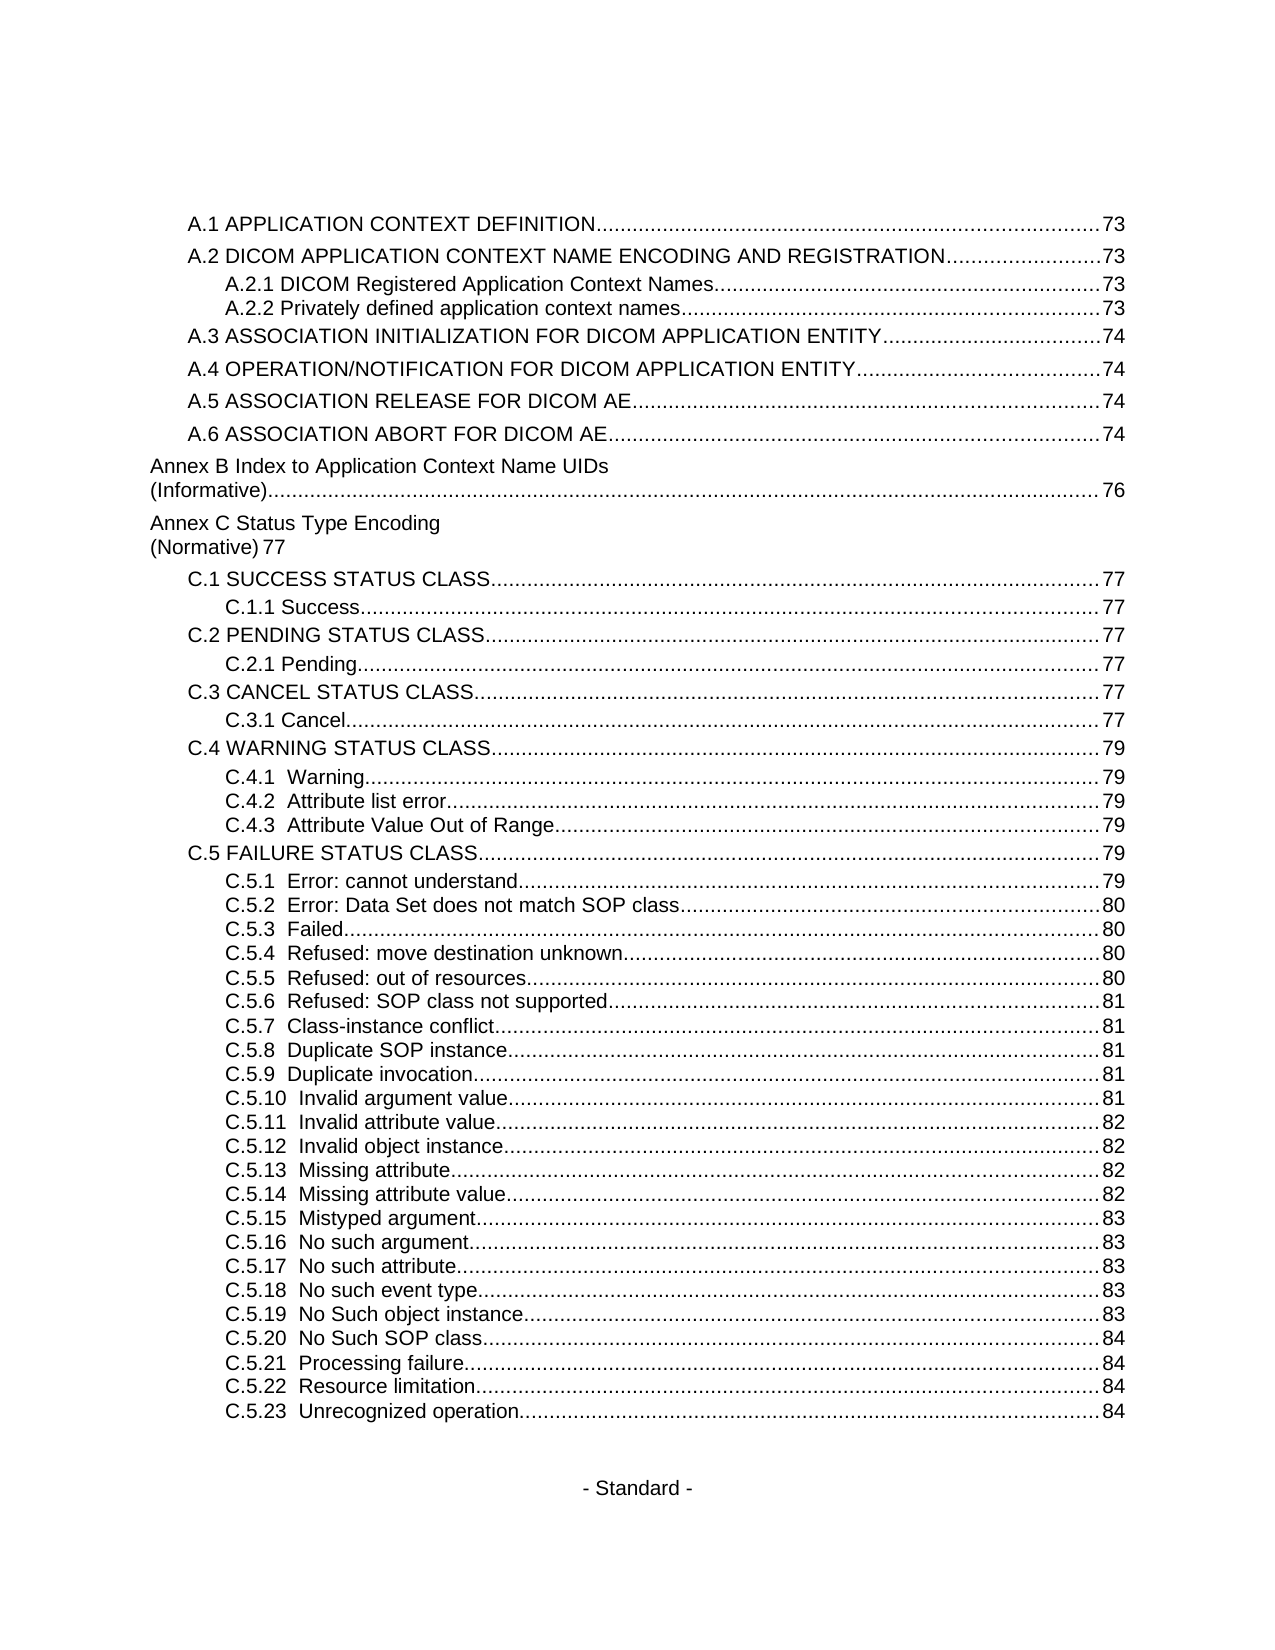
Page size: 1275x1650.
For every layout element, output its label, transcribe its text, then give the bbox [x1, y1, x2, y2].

text C.5 Failure status class 79 [187, 841, 1125, 865]
text A.2.2 Privately defined application context names 73 [225, 296, 1125, 320]
text C.5.14 Missing attribute value 82 [225, 1182, 1125, 1206]
text C.5.21 Processing failure 84 [225, 1350, 1125, 1374]
text C.4.1 Warning 79 [225, 764, 1125, 789]
text C.1 Success Status Class 77 [187, 567, 1125, 591]
text C.4.2 Attribute list error 79 [225, 789, 1125, 813]
text C.5.1 Error: cannot understand 79 [225, 869, 1125, 893]
text C.4 Warning Status Class 79 [187, 736, 1125, 760]
text A.2.1 DICOM Registered Application Context Names 73 [225, 272, 1125, 296]
text A.1 Application context definition 73 [187, 212, 1125, 236]
text C.5.6 Refused: SOP class not supported 81 [225, 989, 1125, 1013]
text A.4 Operation/notification for DICOM application entity 74 [187, 357, 1125, 381]
text C.2.1 Pending 77 [225, 652, 1125, 676]
text C.5.16 No such argument 83 [225, 1230, 1125, 1254]
text A.2 DICOM application context name encoding and registration 73 [187, 244, 1125, 268]
text C.5.4 Refused: move destination unknown 80 [225, 941, 1125, 965]
text C.4.3 Attribute Value Out of Range 79 [225, 813, 1125, 837]
text C.5.8 Duplicate SOP instance 81 [225, 1038, 1125, 1062]
text C.5.7 Class-instance conflict 81 [225, 1013, 1125, 1038]
text C.3.1 Cancel 77 [225, 708, 1125, 732]
text C.5.20 No Such SOP class 84 [225, 1326, 1125, 1350]
text C.5.15 Mistyped argument 83 [225, 1206, 1125, 1230]
text C.5.19 No Such object instance 83 [225, 1302, 1125, 1326]
text C.5.5 Refused: out of resources 80 [225, 965, 1125, 989]
text C.5.22 Resource limitation 84 [225, 1374, 1125, 1398]
text C.3 Cancel Status Class 77 [187, 680, 1125, 704]
text C.5.13 Missing attribute 82 [225, 1158, 1125, 1182]
text C.2 Pending Status Class 77 [187, 623, 1125, 647]
text C.5.10 Invalid argument value 81 [225, 1086, 1125, 1110]
text C.5.2 Error: Data Set does not match SOP class 80 [225, 893, 1125, 917]
text A.5 Association release for DICOM AE 74 [187, 389, 1125, 413]
text C.1.1 Success 77 [225, 595, 1125, 619]
text C.5.18 No such event type 83 [225, 1278, 1125, 1302]
text C.5.17 No such attribute 83 [225, 1254, 1125, 1278]
text Annex B Index to Application Context Name UIDs (Informative) 76 [150, 454, 1125, 502]
text Annex C Status Type Encoding (Normative) 77 [150, 511, 1125, 559]
text C.5.11 Invalid attribute value 82 [225, 1110, 1125, 1134]
text A.3 Association initialization for DICOM application entity 74 [187, 324, 1125, 348]
text C.5.23 Unrecognized operation 84 [225, 1398, 1125, 1423]
text A.6 Association abort for DICOM AE 74 [187, 422, 1125, 446]
text C.5.12 Invalid object instance 82 [225, 1134, 1125, 1158]
text C.5.3 Failed 80 [225, 917, 1125, 941]
text C.5.9 Duplicate invocation 81 [225, 1062, 1125, 1086]
